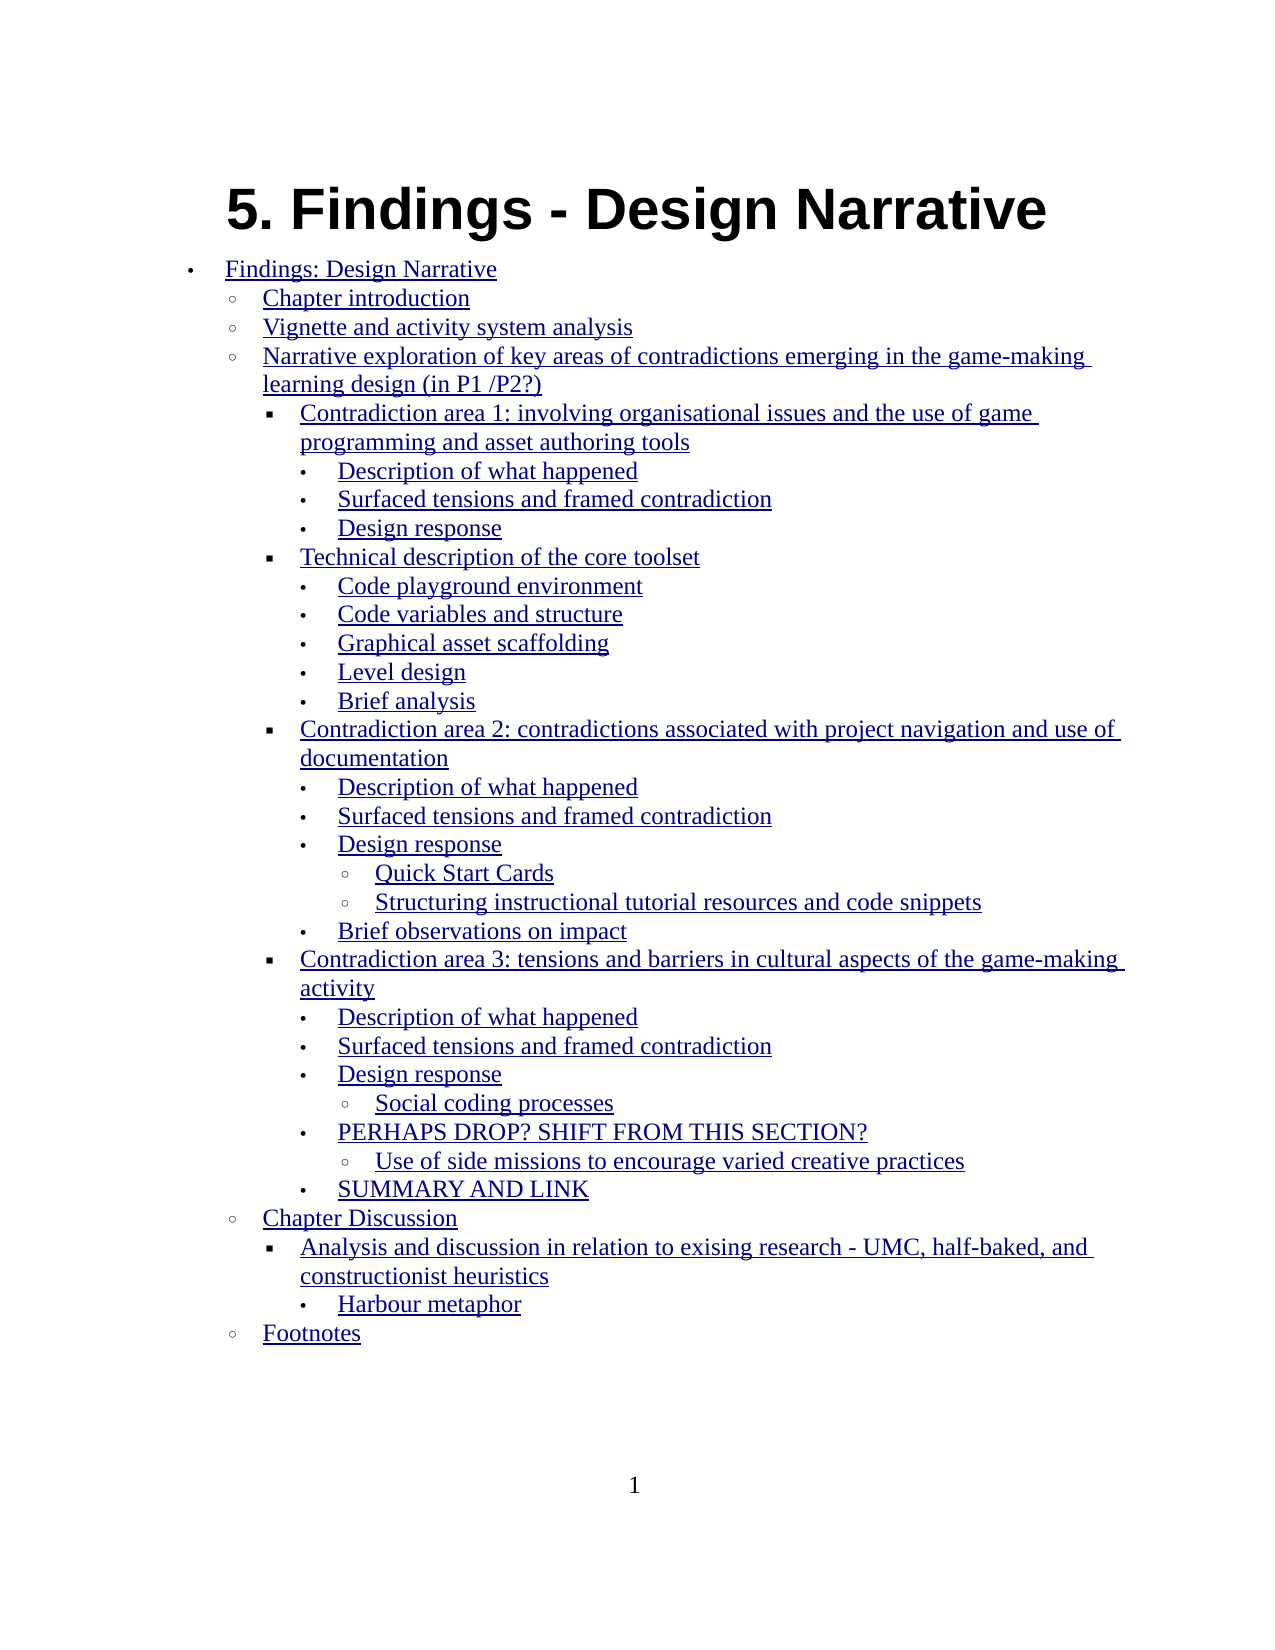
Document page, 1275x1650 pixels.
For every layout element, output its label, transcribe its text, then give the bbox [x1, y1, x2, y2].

list Surfaced tensions and framed contradiction [300, 1031, 1125, 1059]
list Design response [300, 829, 1125, 858]
list Contradiction area 2: contradictions associated with project navigation and use of documentation [262, 714, 1125, 772]
list Findings: Design Narrative [187, 254, 1125, 283]
list Contradiction area 3: tensions and barriers in cultural aspects of the game-making activity [262, 944, 1125, 1002]
list Narrative exploration of key areas of contradictions emerging in the game-making learning design (in P1 /P2?) [225, 341, 1125, 398]
list Footnotes [225, 1318, 1125, 1347]
title 5. Findings - Design Narrative [150, 175, 1125, 242]
list Social coding processes [337, 1088, 1125, 1117]
list Brief observations on impact [300, 916, 1125, 944]
list Contradiction area 1: involving organisational issues and the use of game programming and asset authoring tools [262, 398, 1125, 456]
list Technical description of the core toolset [262, 542, 1125, 571]
list Level design [300, 657, 1125, 686]
list Code variables and structure [300, 599, 1125, 628]
list Surfaced tensions and framed contradiction [300, 801, 1125, 829]
list Surfaced tensions and framed contradiction [300, 484, 1125, 513]
list Vignette and activity system analysis [225, 312, 1125, 341]
list PERHAPS DROP? SHIFT FROM THIS SECTION? [300, 1117, 1125, 1146]
list Description of what happened [300, 456, 1125, 484]
list Design response [300, 513, 1125, 542]
list Design response [300, 1059, 1125, 1088]
list Analysis and discussion in relation to exising research - UMC, half-baked, and constructionist heuristics [262, 1232, 1125, 1289]
list Description of what happened [300, 772, 1125, 801]
list Use of side missions to encourage varied creative practices [337, 1146, 1125, 1174]
list Chapter introduction [225, 283, 1125, 312]
list Code playground environment [300, 571, 1125, 599]
list SUMMARY AND LINK [300, 1174, 1125, 1203]
list Quick Start Cards [337, 858, 1125, 887]
list Chapter Discussion [225, 1203, 1125, 1232]
list Graphical asset scaffolding [300, 628, 1125, 657]
list Structuring instructional tutorial resources and code snippets [337, 887, 1125, 916]
list Harbour metaphor [300, 1289, 1125, 1318]
list Brief analysis [300, 686, 1125, 714]
list Description of what happened [300, 1002, 1125, 1031]
